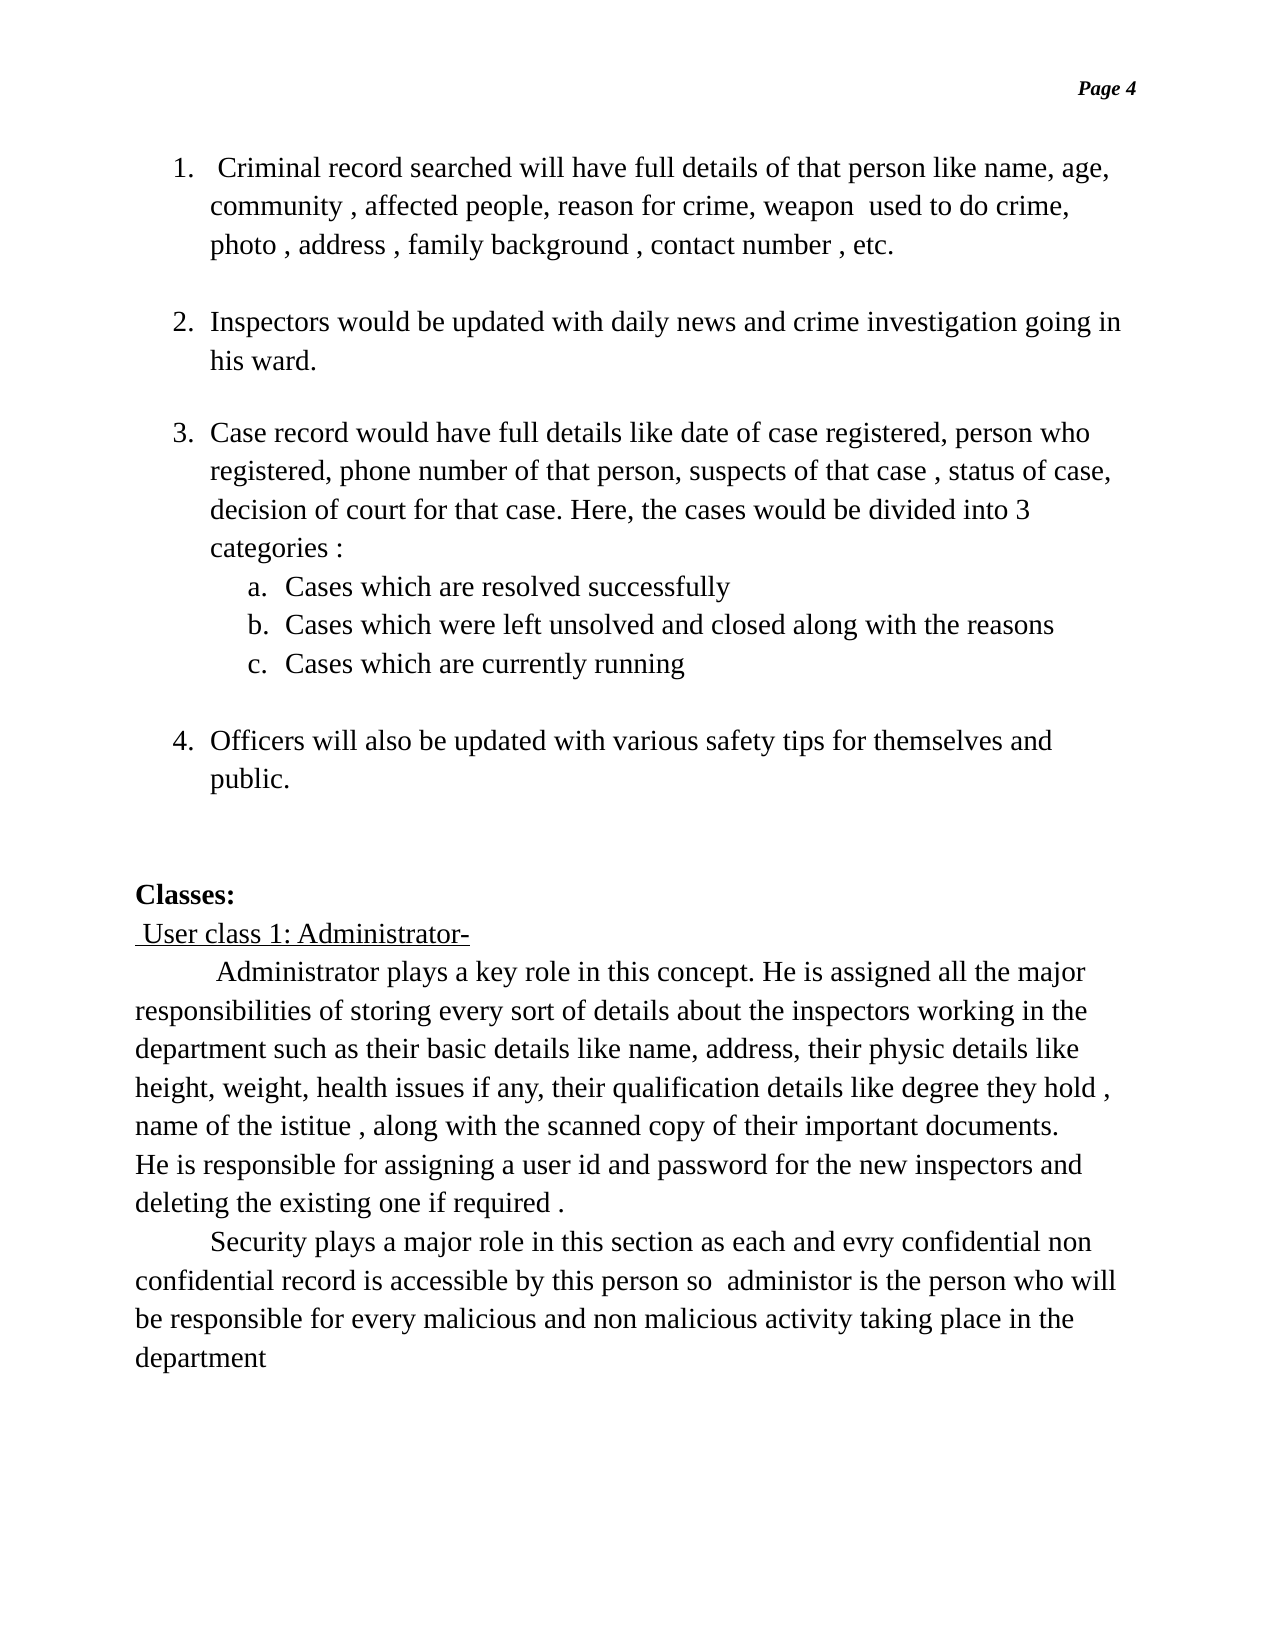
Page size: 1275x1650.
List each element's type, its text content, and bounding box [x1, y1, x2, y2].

list Cases which are resolved successfully [247, 569, 1140, 602]
list Inspectors would be updated with daily news and crime investigation going in his ward. [172, 304, 1140, 376]
list Case record would have full details like date of case registered, person who registered, phone number of that person, suspects of that case , status of case, decision of court for that case. Here, the cases would be divided into 3 categories : [172, 415, 1140, 564]
list Cases which are currently running [247, 646, 1140, 679]
list Criminal record searched will have full details of that person like name, age, community , affected people, reason for crime, weapon used to do crime, photo , address , family background , contact number , etc. [172, 150, 1140, 261]
text Security plays a major role in this section as each and evry confidential non confidential record is accessible by this person so administor is the person who will be responsible for every malicious and non malicious activity taking place in the department [135, 1224, 1140, 1373]
list Cases which were left unsolved and closed along with the reasons [247, 607, 1140, 641]
text Administrator plays a key role in this concept. He is assigned all the major responsibilities of storing every sort of details about the inspectors working in the department such as their basic details like name, address, their physic details like height, weight, health issues if any, their qualification details like degree they hold , name of the istitue , along with the scanned copy of their important documents. [135, 954, 1140, 1142]
text Classes: [135, 877, 1140, 911]
list Officers will also be updated with various safety tips for themselves and public. [172, 723, 1140, 795]
text He is responsible for assigning a user id and password for the new inspectors and deleting the existing one if required . [135, 1147, 1140, 1219]
text User class 1: Administrator- [135, 916, 1140, 949]
